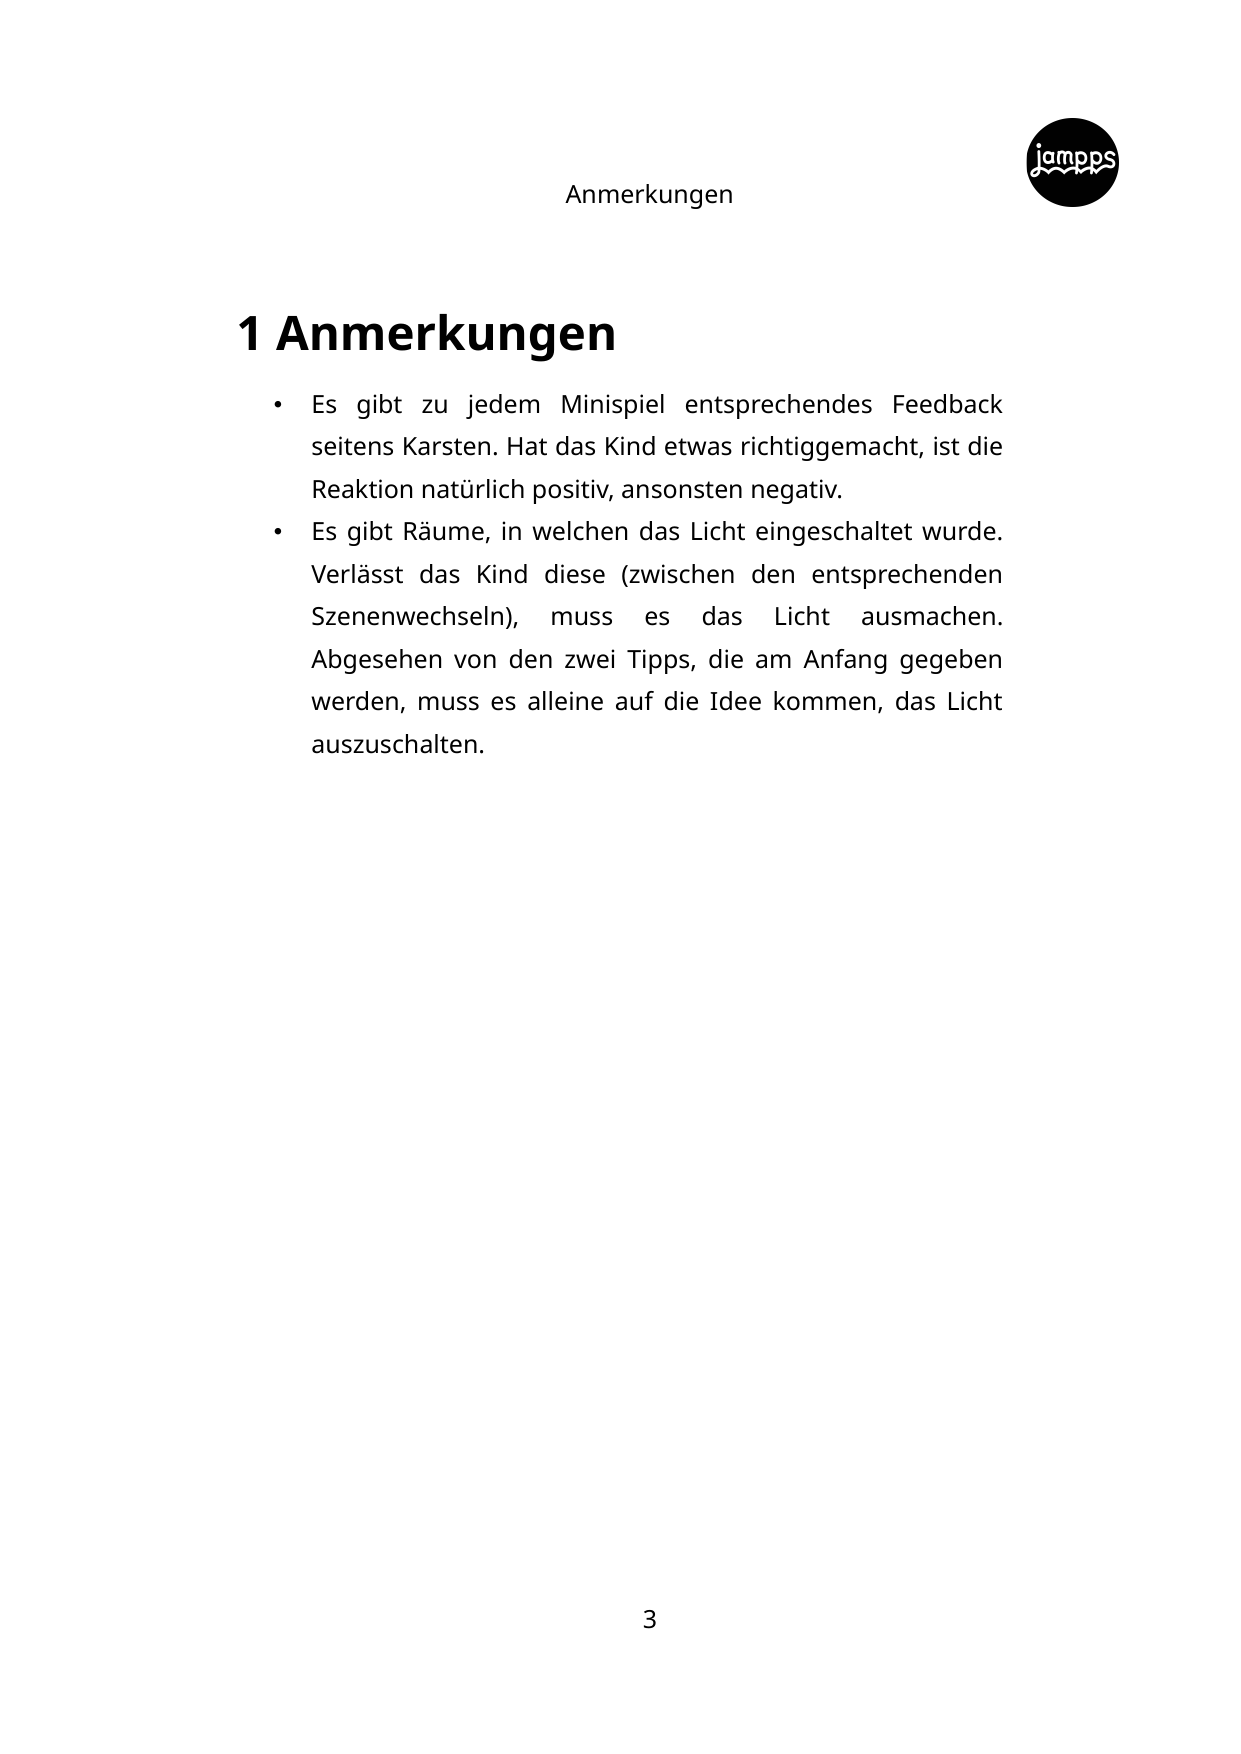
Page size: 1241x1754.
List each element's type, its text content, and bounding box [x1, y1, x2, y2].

picture [1026, 118, 1119, 207]
list Es gibt Räume, in welchen das Licht eingeschaltet wurde. Verlässt das Kind diese (zwischen den entsprechenden Szenenwechseln), muss es das Licht ausmachen. Abgesehen von den zwei Tipps, die am Anfang gegeben werden, muss es alleine auf die Idee kommen, das Licht auszuschalten. [274, 514, 1004, 761]
subtitle Anmerkungen [236, 300, 1004, 364]
list Es gibt zu jedem Minispiel entsprechendes Feedback seitens Karsten. Hat das Kind etwas richtiggemacht, ist die Reaktion natürlich positiv, ansonsten negativ. [274, 387, 1004, 506]
